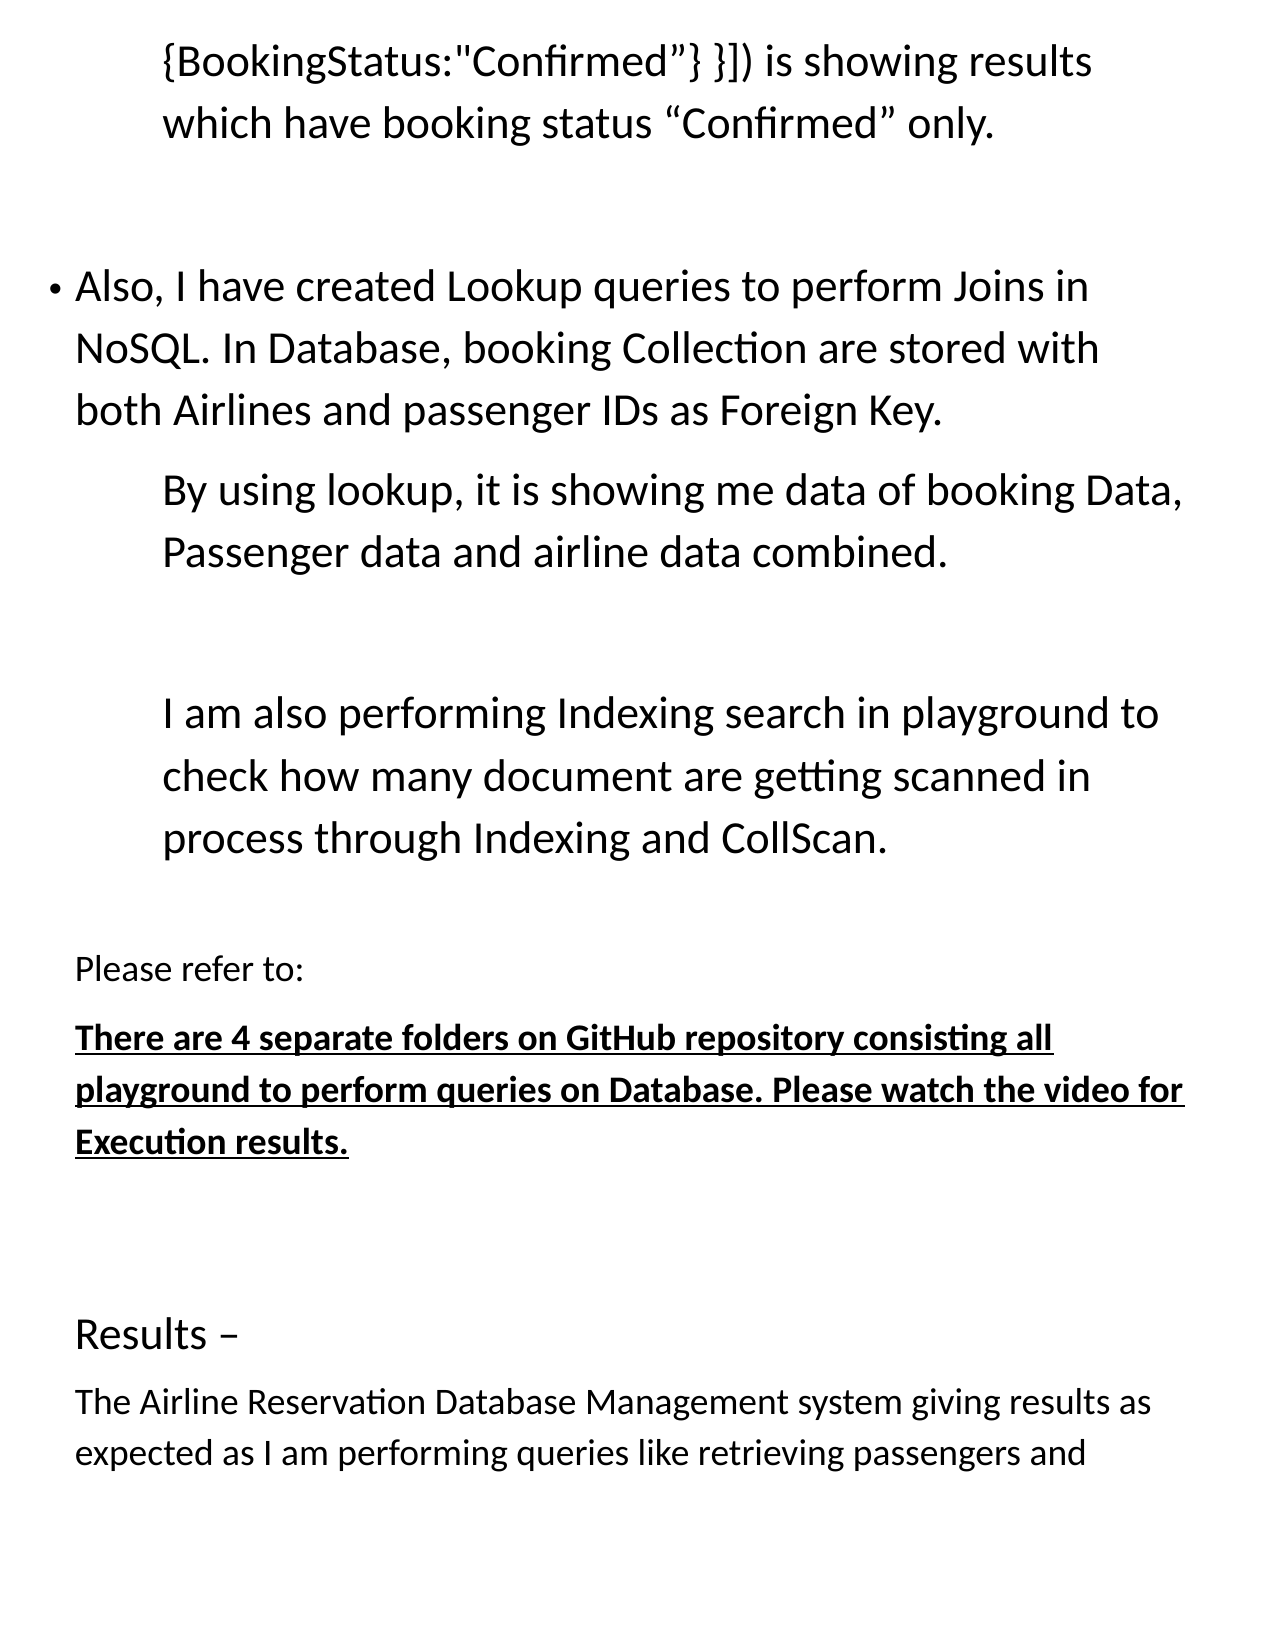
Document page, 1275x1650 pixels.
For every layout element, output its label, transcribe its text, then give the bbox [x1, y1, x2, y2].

text By using lookup, it is showing me data of booking Data, Passenger data and airline data combined. [162, 461, 1197, 579]
text The Airline Reservation Database Management system giving results as expected as I am performing queries like retrieving passengers and [74, 1378, 1197, 1475]
text Results – [74, 1305, 1197, 1361]
text There are 4 separate folders on GitHub repository consisting all playground to perform queries on Database. Please watch the video for Execution results. [75, 1014, 1197, 1164]
text {BookingStatus:"Confirmed”} }]) is showing results which have booking status “Confirmed” only. [162, 32, 1197, 150]
list Also, I have created Lookup queries to perform Joins in NoSQL. In Database, booking Collection are stored with both Airlines and passenger IDs as Foreign Key. [48, 257, 1197, 437]
text Please refer to: [74, 945, 1197, 991]
text I am also performing Indexing search in playground to check how many document are getting scanned in process through Indexing and CollScan. [162, 684, 1197, 864]
